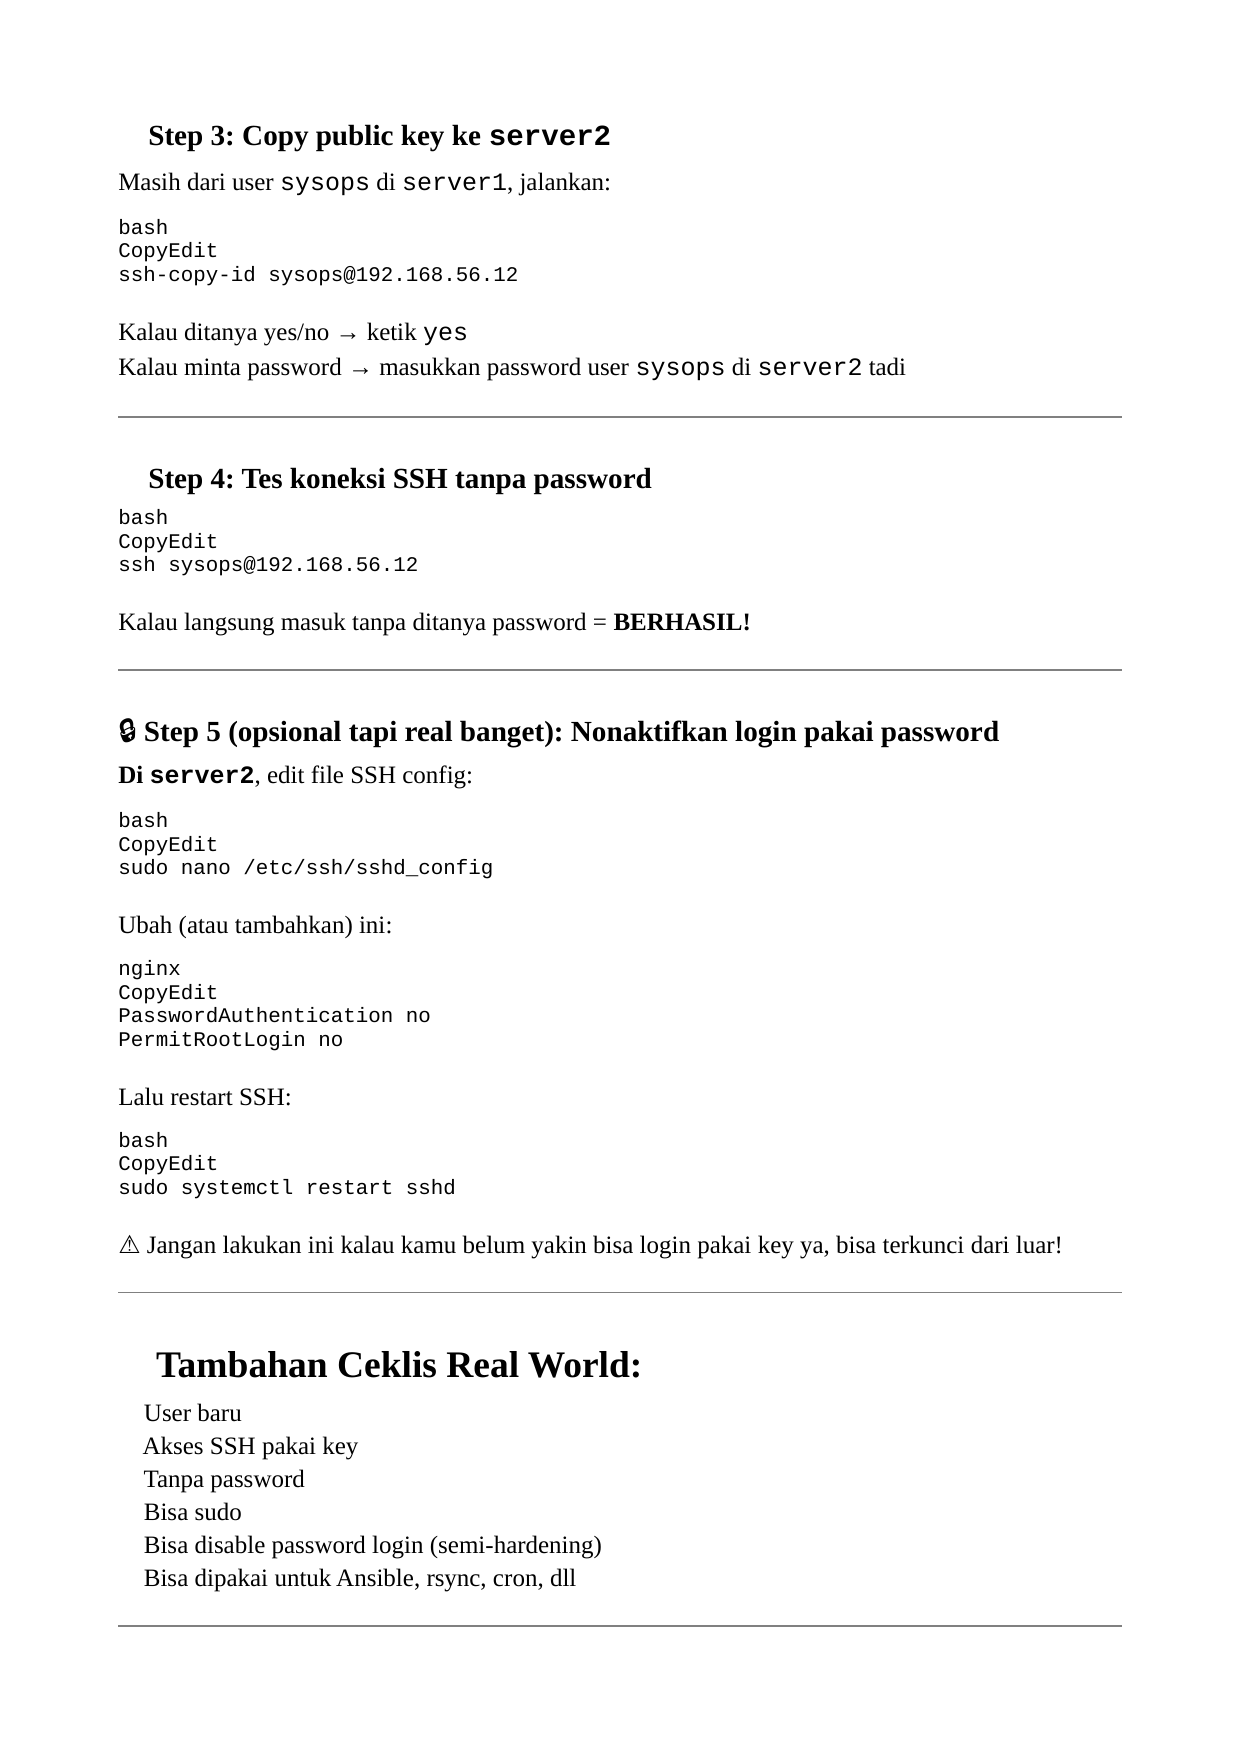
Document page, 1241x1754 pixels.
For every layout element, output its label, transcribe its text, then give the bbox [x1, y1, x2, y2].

subtitle 🔹 Step 3: Copy public key ke server2 [118, 118, 1122, 154]
text ssh sysops@192.168.56.12 [118, 554, 1122, 578]
text PasswordAuthentication no [118, 1005, 1122, 1029]
text Kalau ditanya yes/no → ketik yes Kalau minta password → masukkan password user sysops di server2 tadi [118, 317, 1122, 383]
text nginx [118, 958, 1122, 982]
text ssh-copy-id sysops@192.168.56.12 [118, 264, 1122, 288]
text bash [118, 1130, 1122, 1153]
text Ubah (atau tambahkan) ini: [118, 910, 1122, 939]
text bash [118, 507, 1122, 531]
text Di server2, edit file SSH config: [118, 760, 1122, 791]
text bash [118, 810, 1122, 834]
text CopyEdit [118, 982, 1122, 1005]
text Masih dari user sysops di server1, jalankan: [118, 167, 1122, 197]
text ⚠️ Jangan lakukan ini kalau kamu belum yakin bisa login pakai key ya, bisa terkunci dari luar! [118, 1230, 1122, 1259]
text Kalau langsung masuk tanpa ditanya password = BERHASIL! 🚀 [118, 607, 1122, 636]
text CopyEdit [118, 1153, 1122, 1177]
subtitle 🧪 Tambahan Ceklis Real World: [118, 1343, 1122, 1386]
text PermitRootLogin no [118, 1029, 1122, 1053]
text bash [118, 217, 1122, 240]
text sudo systemctl restart sshd [118, 1177, 1122, 1201]
text CopyEdit [118, 531, 1122, 554]
text sudo nano /etc/ssh/sshd_config [118, 857, 1122, 881]
subtitle 🔒 Step 5 (opsional tapi real banget): Nonaktifkan login pakai password [118, 714, 1122, 747]
text Lalu restart SSH: [118, 1082, 1122, 1111]
text ✅ User baru ✅ Akses SSH pakai key ✅ Tanpa password ✅ Bisa sudo ✅ Bisa disable password login (semi-hardening) ✅ Bisa dipakai untuk Ansible, rsync, cron, dll [118, 1398, 1122, 1592]
text CopyEdit [118, 240, 1122, 264]
text CopyEdit [118, 834, 1122, 857]
subtitle 🔹 Step 4: Tes koneksi SSH tanpa password [118, 461, 1122, 494]
